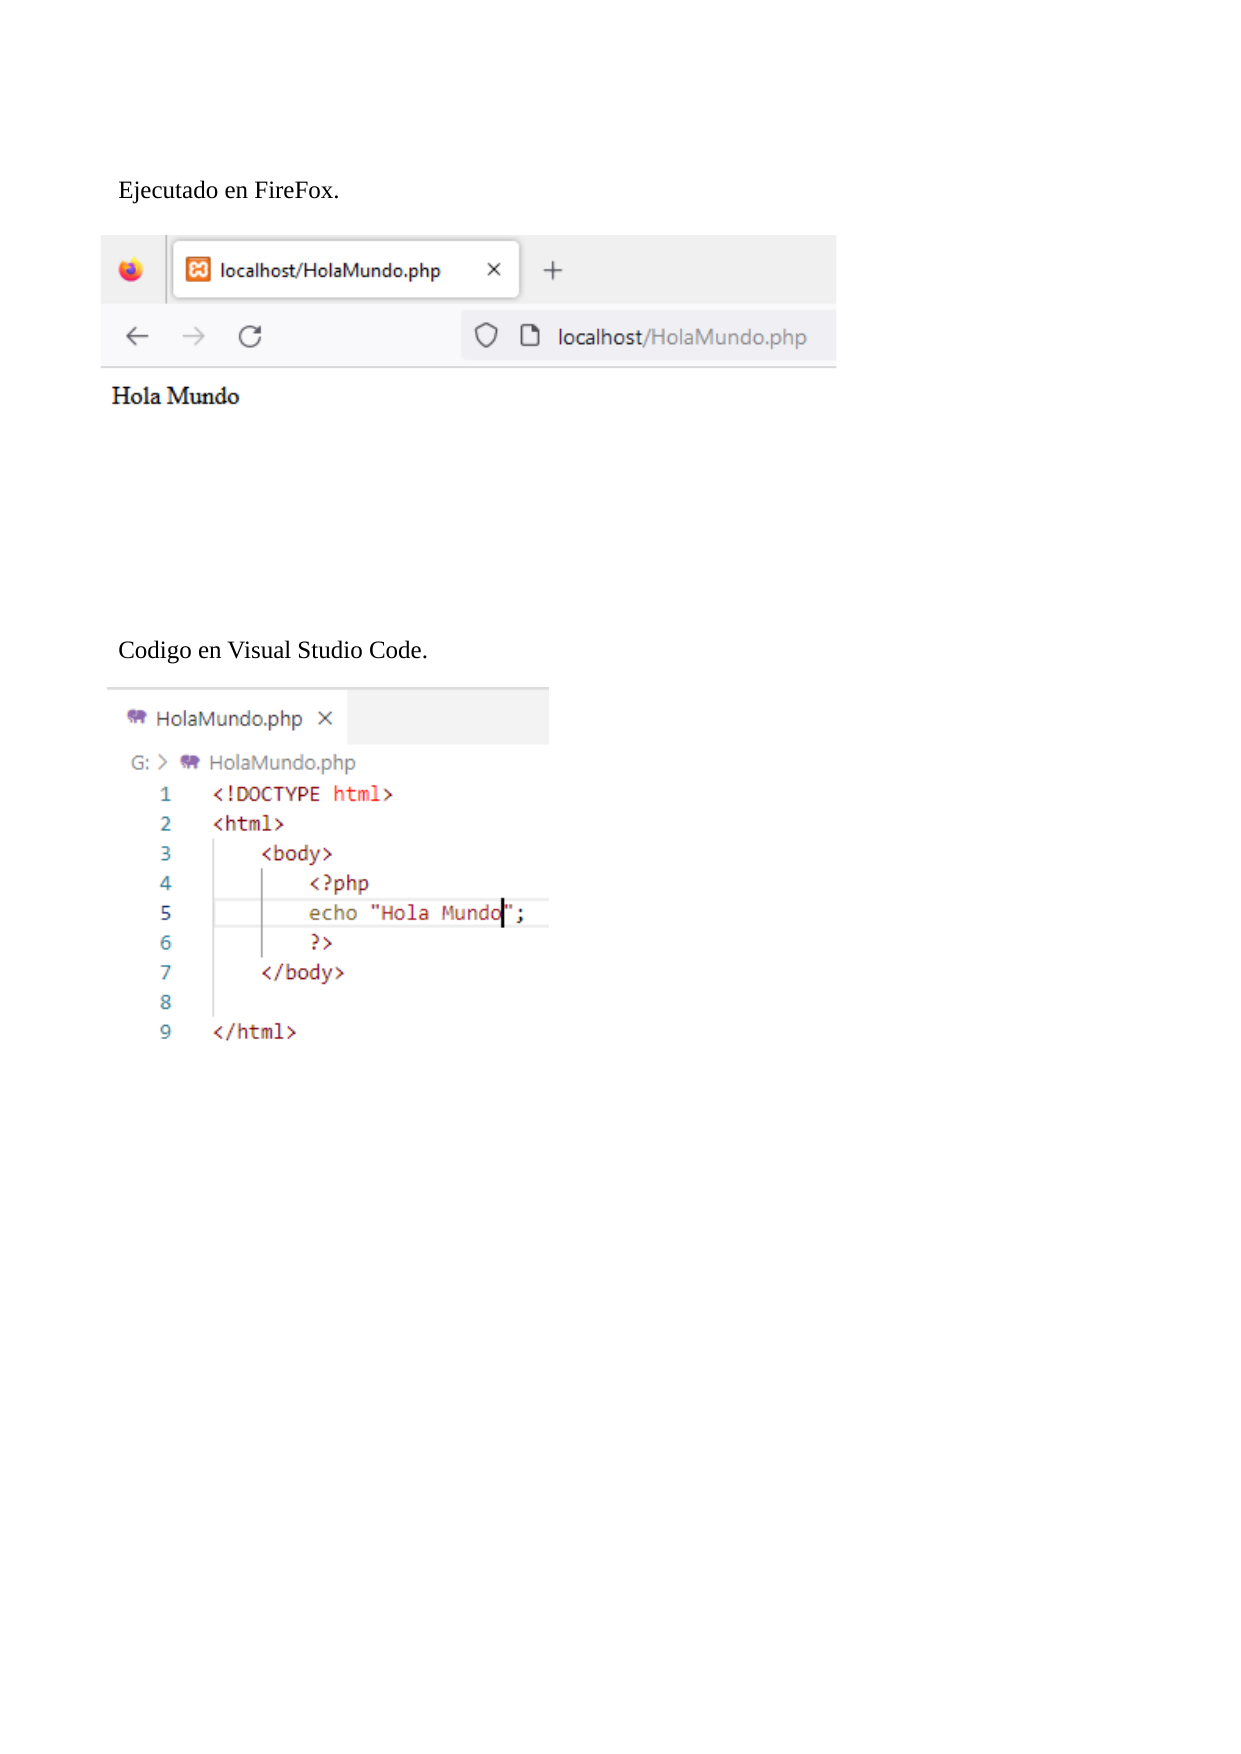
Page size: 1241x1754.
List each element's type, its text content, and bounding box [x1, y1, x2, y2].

text Codigo en Visual Studio Code. [118, 636, 1122, 664]
picture [100, 235, 837, 481]
picture [106, 687, 549, 1086]
text Ejecutado en FireFox. [118, 176, 1122, 204]
